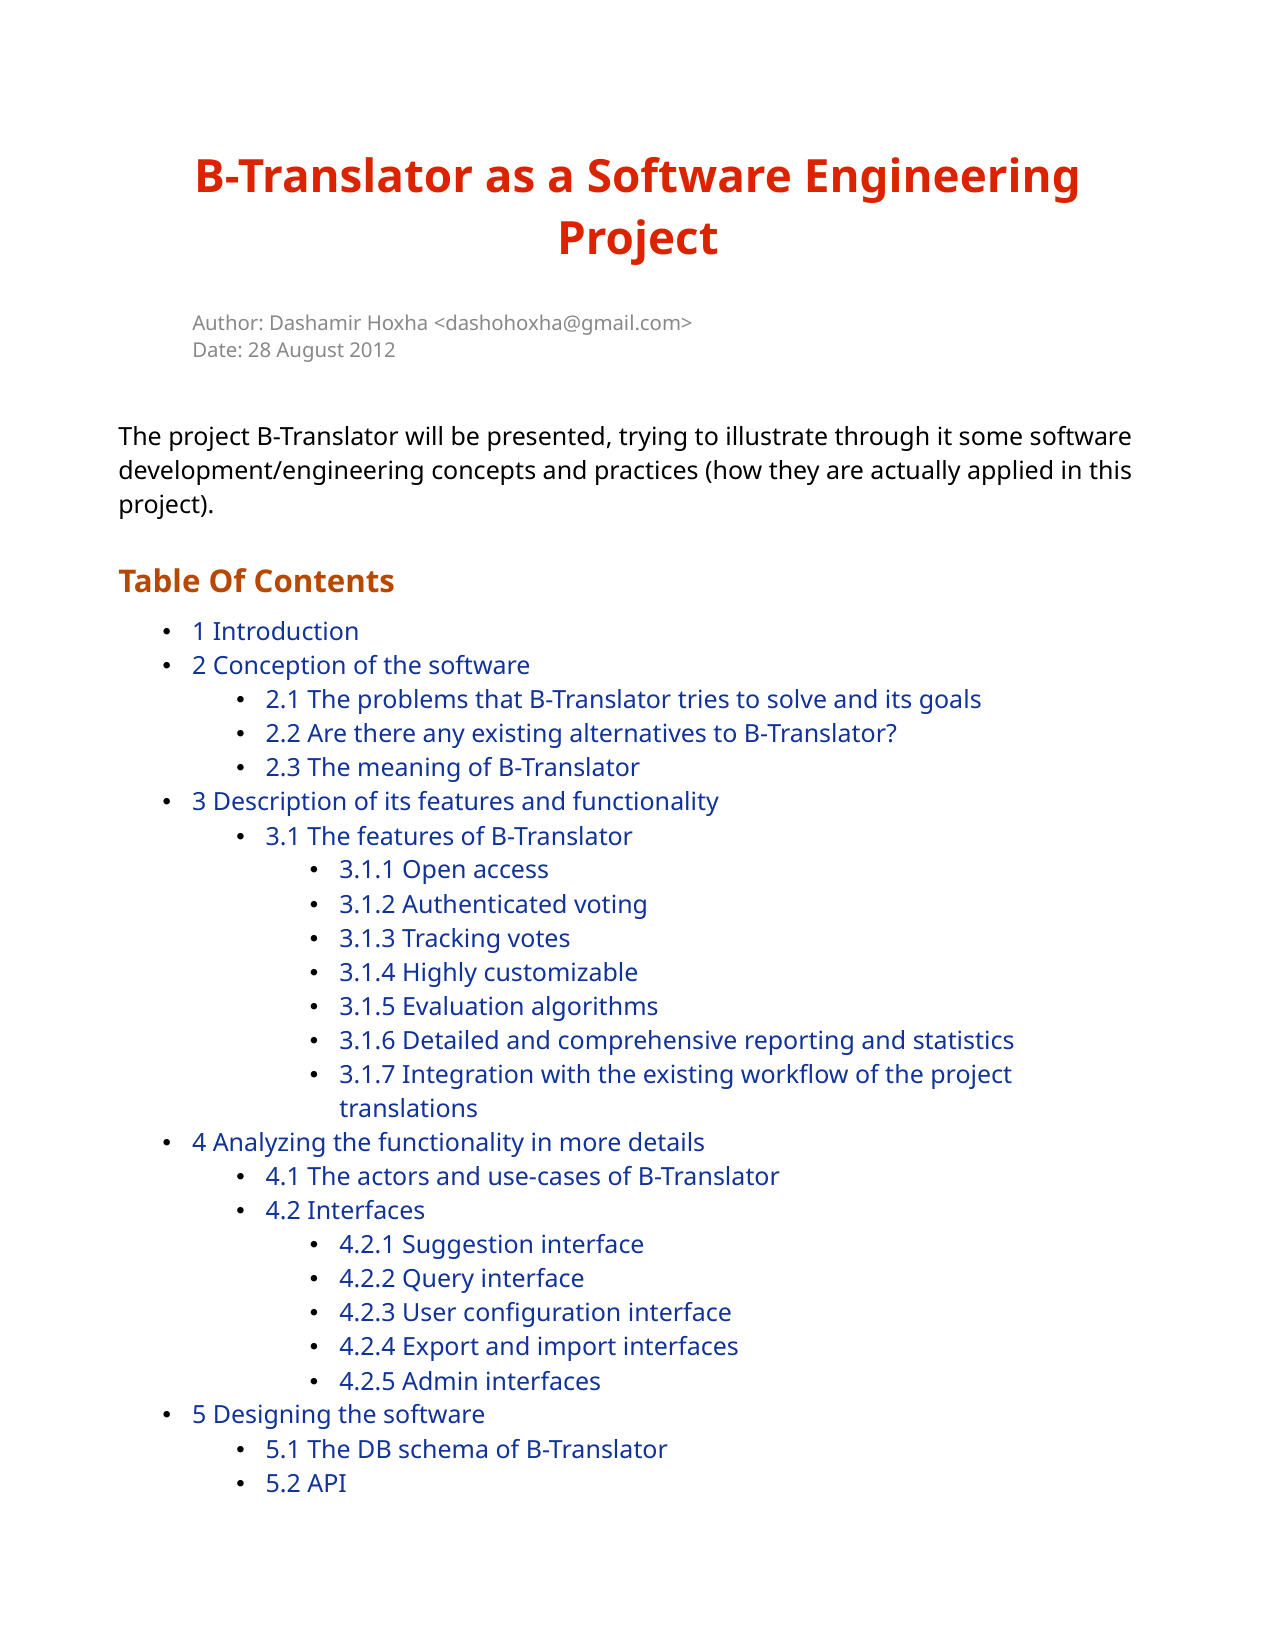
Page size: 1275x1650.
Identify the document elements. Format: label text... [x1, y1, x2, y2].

list 3.1 The features of B-Translator [236, 818, 1157, 852]
text Author: Dashamir Hoxha <dashohoxha@gmail.com> [192, 308, 1157, 336]
list 3.1.1 Open access [309, 852, 1157, 886]
list 4.2.4 Export and import interfaces [309, 1329, 1157, 1363]
list 5.1 The DB schema of B-Translator [236, 1431, 1157, 1465]
list 4.1 The actors and use-cases of B-Translator [236, 1159, 1157, 1193]
list 4.2.2 Query interface [309, 1261, 1157, 1295]
list 3.1.2 Authenticated voting [309, 886, 1157, 920]
list 3.1.4 Highly customizable [309, 954, 1157, 988]
list 3.1.3 Tracking votes [309, 920, 1157, 954]
list 5.2 API [236, 1465, 1157, 1499]
text Date: 28 August 2012 [192, 336, 1157, 363]
list 3.1.5 Evaluation algorithms [309, 988, 1157, 1022]
list 4.2.3 User configuration interface [309, 1295, 1157, 1329]
list 5 Designing the software [162, 1397, 1157, 1431]
subtitle B-Translator as a Software Engineering Project [118, 143, 1157, 268]
list 4.2 Interfaces [236, 1193, 1157, 1227]
list 2.2 Are there any existing alternatives to B-Translator? [236, 716, 1157, 750]
list 3.1.6 Detailed and comprehensive reporting and statistics [309, 1022, 1157, 1057]
list 1 Introduction [162, 614, 1157, 648]
list 4.2.1 Suggestion interface [309, 1227, 1157, 1261]
list 2.3 The meaning of B-Translator [236, 750, 1157, 784]
list 2 Conception of the software [162, 648, 1157, 682]
list 4.2.5 Admin interfaces [309, 1363, 1157, 1397]
list 2.1 The problems that B-Translator tries to solve and its goals [236, 682, 1157, 716]
list 4 Analyzing the functionality in more details [162, 1125, 1157, 1159]
text The project B-Translator will be presented, trying to illustrate through it some software development/engineering concepts and practices (how they are actually applied in this project). [118, 419, 1157, 521]
list 3.1.7 Integration with the existing workflow of the project translations [309, 1057, 1157, 1125]
subtitle Table Of Contents [118, 559, 1157, 601]
list 3 Description of its features and functionality [162, 784, 1157, 818]
